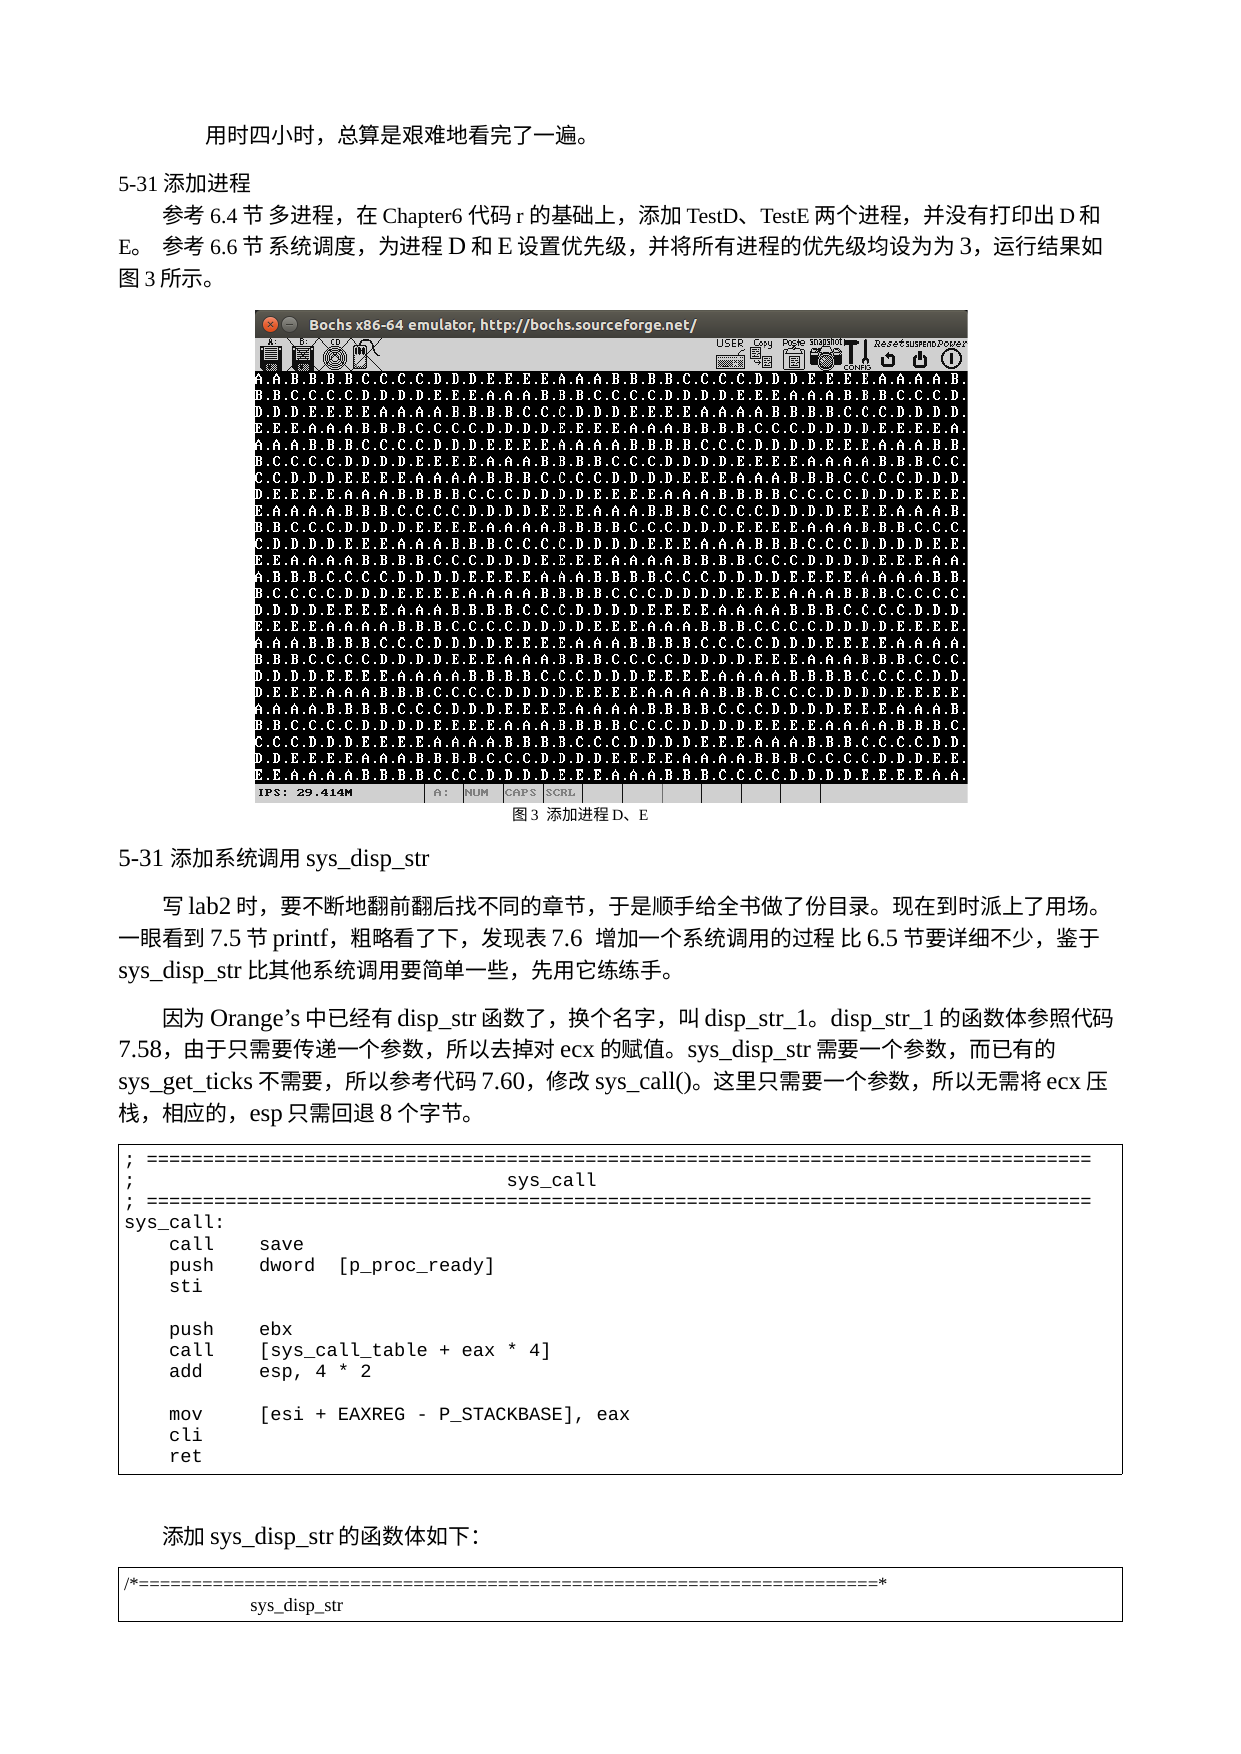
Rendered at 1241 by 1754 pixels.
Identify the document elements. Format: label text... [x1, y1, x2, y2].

text 用时四小时，总算是艰难地看完了一遍。 [118, 118, 1122, 150]
text 因为Orange’s中已经有disp_str函数了，换个名字，叫disp_str_1。disp_str_1的函数体参照代码7.58，由于只需要传递一个参数，所以去掉对ecx的赋值。sys_disp_str需要一个参数，而已有的sys_get_ticks不需要，所以参考代码7.60，修改sys_call()。这里只需要一个参数，所以无需将ecx压栈，相应的，esp只需回退8个字节。 [118, 1001, 1122, 1127]
table_header ; ==================================================================================== ; sys_call ; ==================================================================================== sys_call: call save push dword [p_proc_ready] sti push ebx call [sys_call_table + eax * 4] add esp, 4 * 2 mov [esi + EAXREG - P_STACKBASE], eax cli ret [119, 1145, 1122, 1474]
table_header /*======================================================================* sys_disp_str [119, 1568, 1122, 1621]
picture [255, 310, 968, 803]
text 参考6.4节 多进程，在Chapter6 代码r 的基础上，添加TestD、TestE两个进程，并没有打印出D和E。 参考6.6节 系统调度，为进程D和E设置优先级，并将所有进程的优先级均设为为3，运行结果如图3所示。 [118, 198, 1122, 293]
text 5-31 添加系统调用sys_disp_str [118, 841, 1122, 873]
text 图3 添加进程D、E [118, 309, 1122, 825]
text 写lab2时，要不断地翻前翻后找不同的章节，于是顺手给全书做了份目录。现在到时派上了用场。一眼看到7.5节printf，粗略看了下，发现表7.6 增加一个系统调用的过程 比6.5节要详细不少，鉴于sys_disp_str比其他系统调用要简单一些，先用它练练手。 [118, 889, 1122, 984]
text 5-31 添加进程 [118, 166, 1122, 198]
text 添加sys_disp_str的函数体如下： [118, 1519, 1122, 1551]
